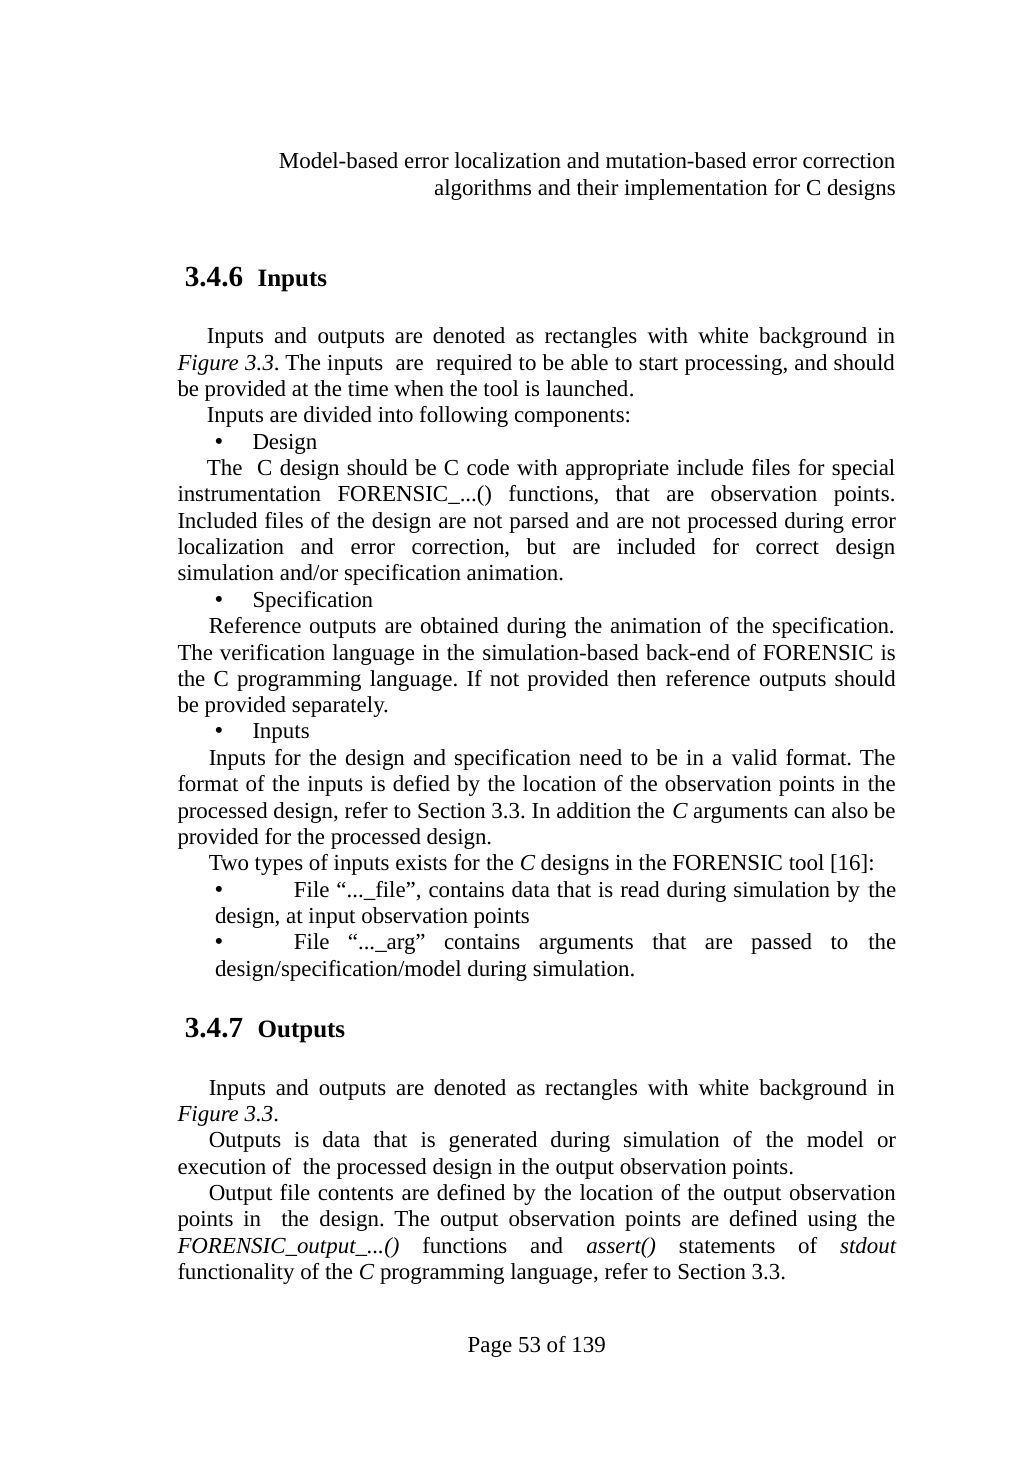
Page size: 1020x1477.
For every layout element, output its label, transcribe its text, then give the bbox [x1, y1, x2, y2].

text Inputs for the design and specification need to be in a valid format. The format of the inputs is defied by the location of the observation points in the processed design, refer to Section 3.3. In addition the C arguments can also be provided for the processed design. [177, 744, 896, 849]
text Inputs are divided into following components: [177, 401, 896, 428]
list File “..._arg” contains arguments that are passed to the design/specification/model during simulation. [215, 928, 896, 981]
list Specification [215, 586, 896, 612]
text Inputs and outputs are denoted as rectangles with white background in Figure 3.3. [177, 1074, 896, 1126]
subtitle Inputs [177, 259, 896, 293]
subtitle Outputs [177, 1011, 896, 1044]
text Outputs is data that is generated during simulation of the model or execution of the processed design in the output observation points. [177, 1126, 896, 1179]
text Inputs and outputs are denoted as rectangles with white background in Figure 3.3. The inputs are required to be able to start processing, and should be provided at the time when the tool is launched. [177, 322, 896, 401]
list File “..._file”, contains data that is read during simulation by the design, at input observation points [215, 876, 896, 928]
list Design [215, 428, 896, 454]
list Inputs [215, 718, 896, 744]
text Reference outputs are obtained during the animation of the specification. The verification language in the simulation-based back-end of FORENSIC is the C programming language. If not provided then reference outputs should be provided separately. [177, 612, 896, 718]
text Output file contents are defined by the location of the output observation points in the design. The output observation points are defined using the FORENSIC_output_...() functions and assert() statements of stdout functionality of the C programming language, refer to Section 3.3. [177, 1179, 896, 1284]
text The C design should be C code with appropriate include files for special instrumentation FORENSIC_...() functions, that are observation points. Included files of the design are not parsed and are not processed during error localization and error correction, but are included for correct design simulation and/or specification animation. [177, 454, 896, 586]
text Two types of inputs exists for the C designs in the FORENSIC tool [16]: [177, 849, 896, 876]
